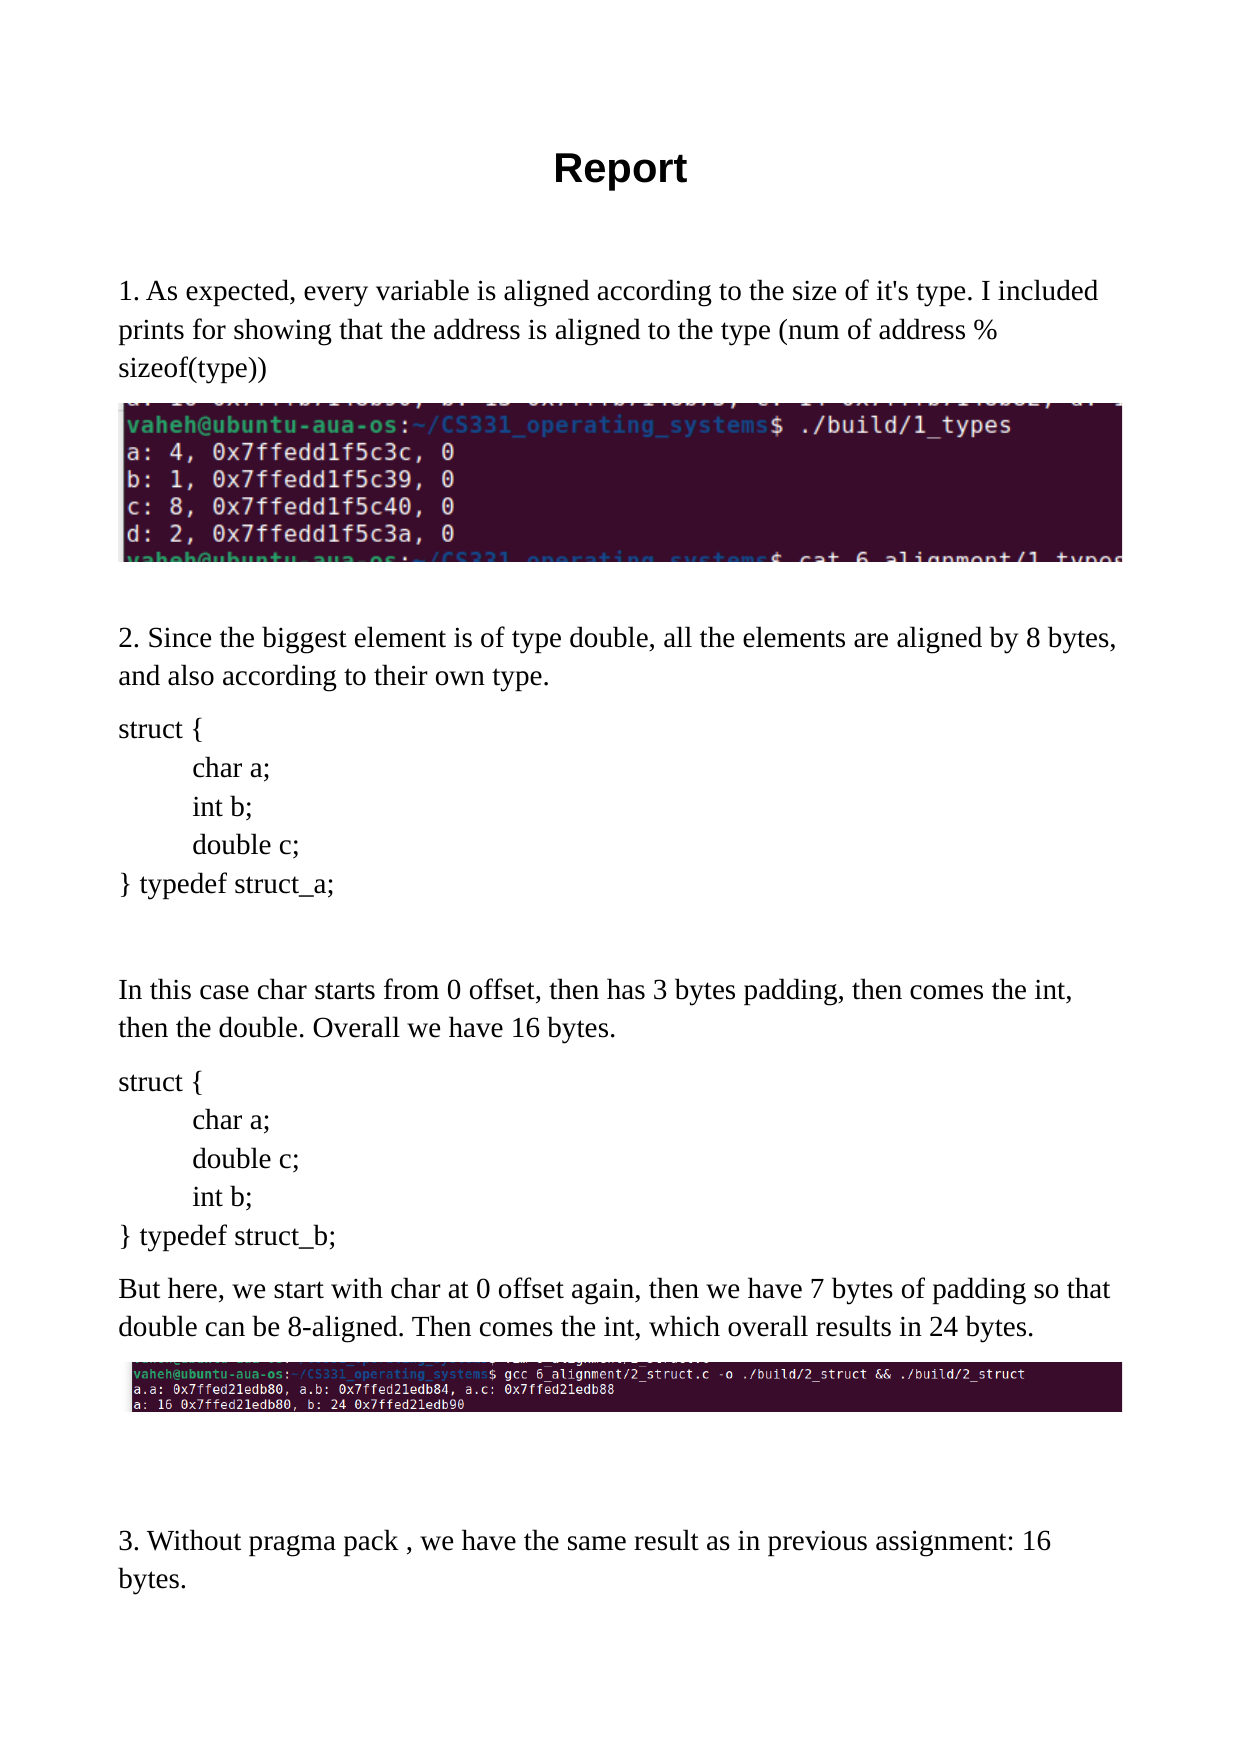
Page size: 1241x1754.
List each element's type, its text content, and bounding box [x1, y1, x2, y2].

text In this case char starts from 0 offset, then has 3 bytes padding, then comes the int, then the double. Overall we have 16 bytes. [118, 972, 1122, 1044]
text struct { char a; int b; double c; } typedef struct_a; [118, 712, 1122, 899]
text struct { char a; double c; int b; } typedef struct_b; [118, 1064, 1122, 1251]
title Report [118, 143, 1122, 191]
text But here, we start with char at 0 offset again, then we have 7 bytes of padding so that double can be 8-aligned. Then comes the int, which overall results in 24 bytes. [118, 1271, 1122, 1343]
text 3. Without pragma pack , we have the same result as in previous assignment: 16 bytes. [118, 1523, 1122, 1595]
text 1. As expected, every variable is aligned according to the size of it's type. I included prints for showing that the address is aligned to the type (num of address % sizeof(type)) [118, 273, 1122, 384]
picture [118, 1362, 1123, 1412]
text 2. Since the biggest element is of type double, all the elements are aligned by 8 bytes, and also according to their own type. [118, 620, 1122, 692]
picture [118, 403, 1123, 562]
